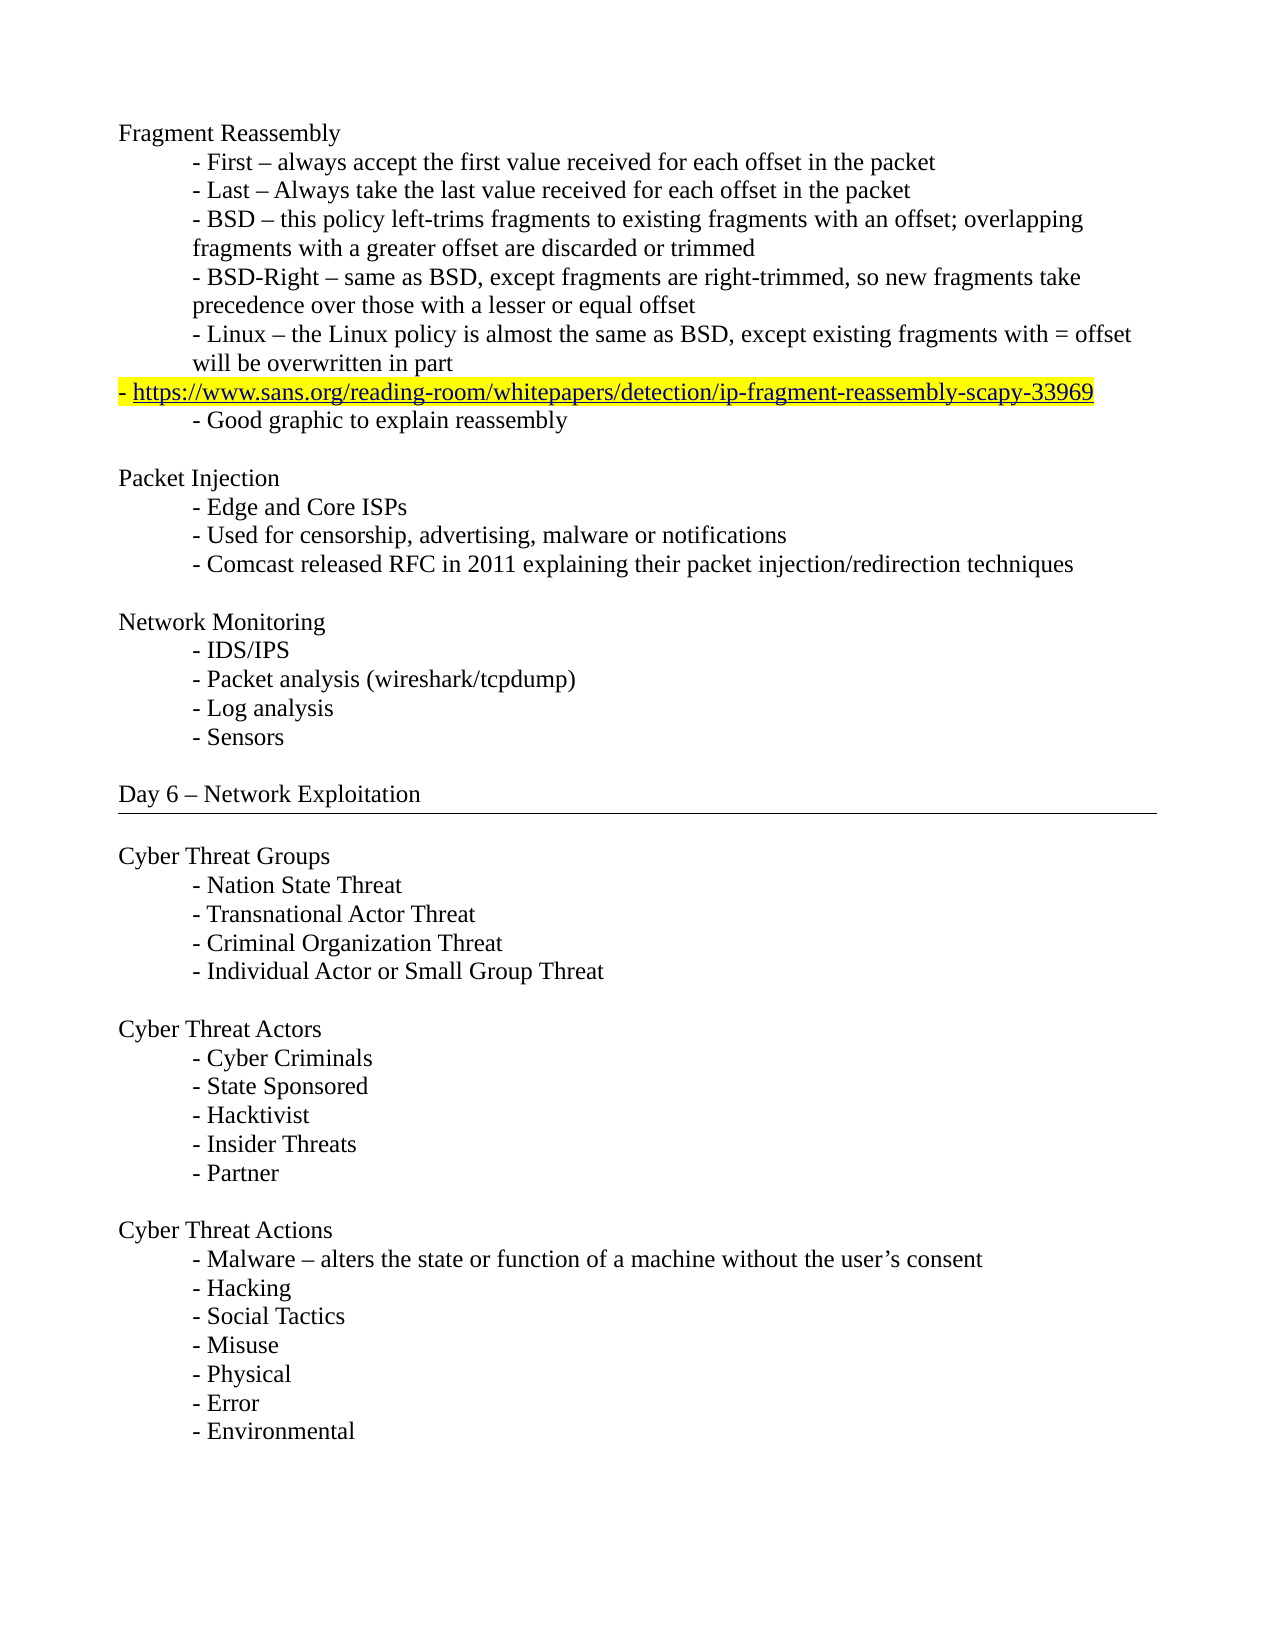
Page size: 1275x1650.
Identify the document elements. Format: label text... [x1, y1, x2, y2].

text - Hacking [118, 1273, 1157, 1301]
text - Good graphic to explain reassembly [118, 406, 1157, 434]
text Packet Injection [118, 463, 1157, 492]
text - Packet analysis (wireshark/tcpdump) [118, 664, 1157, 693]
text - Error [118, 1388, 1157, 1416]
text Cyber Threat Actions [118, 1215, 1157, 1244]
text - Log analysis [118, 693, 1157, 722]
text - Sensors [118, 722, 1157, 751]
text Day 6 – Network Exploitation [118, 779, 1157, 813]
text - State Sponsored [118, 1071, 1157, 1100]
text - Misuse [118, 1330, 1157, 1359]
text - IDS/IPS [118, 636, 1157, 664]
text - Insider Threats [118, 1129, 1157, 1158]
text - Physical [118, 1359, 1157, 1388]
text - Malware – alters the state or function of a machine without the user’s consent [118, 1244, 1157, 1273]
text - Cyber Criminals [118, 1043, 1157, 1071]
text - https://www.sans.org/reading-room/whitepapers/detection/ip-fragment-reassembly-scapy-33969 [118, 377, 1157, 406]
text - Transnational Actor Threat [118, 899, 1157, 928]
text - Individual Actor or Small Group Threat [118, 956, 1157, 985]
text Cyber Threat Actors [118, 1014, 1157, 1043]
text Network Monitoring [118, 607, 1157, 636]
text Fragment Reassembly [118, 118, 1157, 147]
text - Social Tactics [118, 1301, 1157, 1330]
text - Comcast released RFC in 2011 explaining their packet injection/redirection techniques [118, 549, 1157, 578]
text - Used for censorship, advertising, malware or notifications [118, 521, 1157, 549]
text - BSD – this policy left-trims fragments to existing fragments with an offset; overlapping fragments with a greater offset are discarded or trimmed [118, 204, 1157, 262]
text - Environmental [118, 1416, 1157, 1445]
text - Edge and Core ISPs [118, 492, 1157, 521]
text - Criminal Organization Threat [118, 928, 1157, 956]
text - Partner [118, 1158, 1157, 1186]
text - Hacktivist [118, 1100, 1157, 1129]
text - Last – Always take the last value received for each offset in the packet [118, 176, 1157, 204]
text - First – always accept the first value received for each offset in the packet [118, 147, 1157, 176]
text - Nation State Threat [118, 870, 1157, 899]
text - Linux – the Linux policy is almost the same as BSD, except existing fragments with = offset will be overwritten in part [118, 319, 1157, 377]
text - BSD-Right – same as BSD, except fragments are right-trimmed, so new fragments take precedence over those with a lesser or equal offset [118, 262, 1157, 319]
text Cyber Threat Groups [118, 841, 1157, 870]
